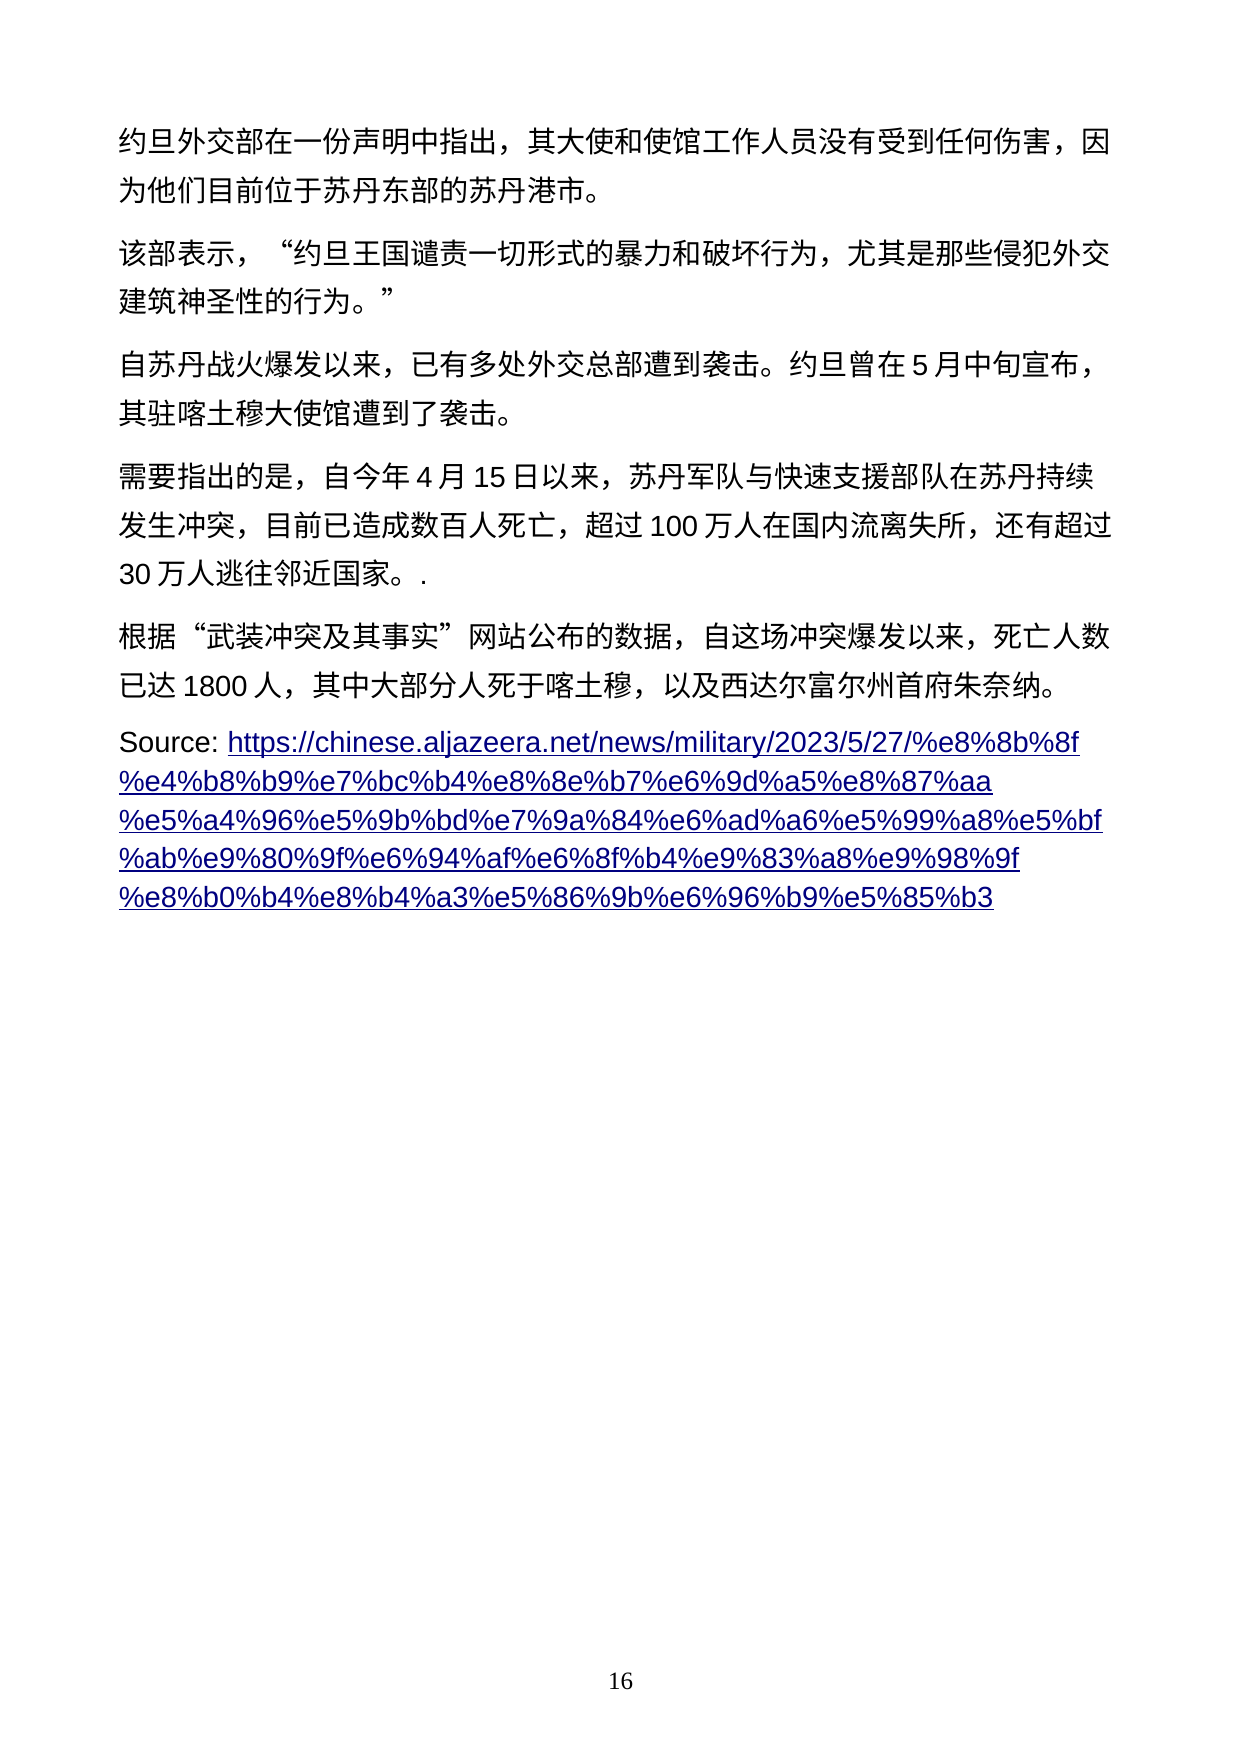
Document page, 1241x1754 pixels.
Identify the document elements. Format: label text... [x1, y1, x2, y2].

text Source: https://chinese.aljazeera.net/news/military/2023/5/27/%e8%8b%8f%e4%b8%b9%e7%bc%b4%e8%8e%b7%e6%9d%a5%e8%87%aa%e5%a4%96%e5%9b%bd%e7%9a%84%e6%ad%a6%e5%99%a8%e5%bf%ab%e9%80%9f%e6%94%af%e6%8f%b4%e9%83%a8%e9%98%9f%e8%b0%b4%e8%b4%a3%e5%86%9b%e6%96%b9%e5%85%b3 [118, 725, 1122, 913]
text 需要指出的是，自今年4月15日以来，苏丹军队与快速支援部队在苏丹持续发生冲突，目前已造成数百人死亡，超过100万人在国内流离失所，还有超过30万人逃往邻近国家。. [118, 453, 1122, 593]
text 根据“武装冲突及其事实”网站公布的数据，自这场冲突爆发以来，死亡人数已达1800人，其中大部分人死于喀土穆，以及西达尔富尔州首府朱奈纳。 [118, 614, 1122, 704]
text 该部表示，“约旦王国谴责一切形式的暴力和破坏行为，尤其是那些侵犯外交建筑神圣性的行为。” [118, 230, 1122, 321]
text 约旦外交部在一份声明中指出，其大使和使馆工作人员没有受到任何伤害，因为他们目前位于苏丹东部的苏丹港市。 [118, 118, 1122, 209]
text 自苏丹战火爆发以来，已有多处外交总部遭到袭击。约旦曾在5月中旬宣布，其驻喀土穆大使馆遭到了袭击。 [118, 342, 1122, 433]
